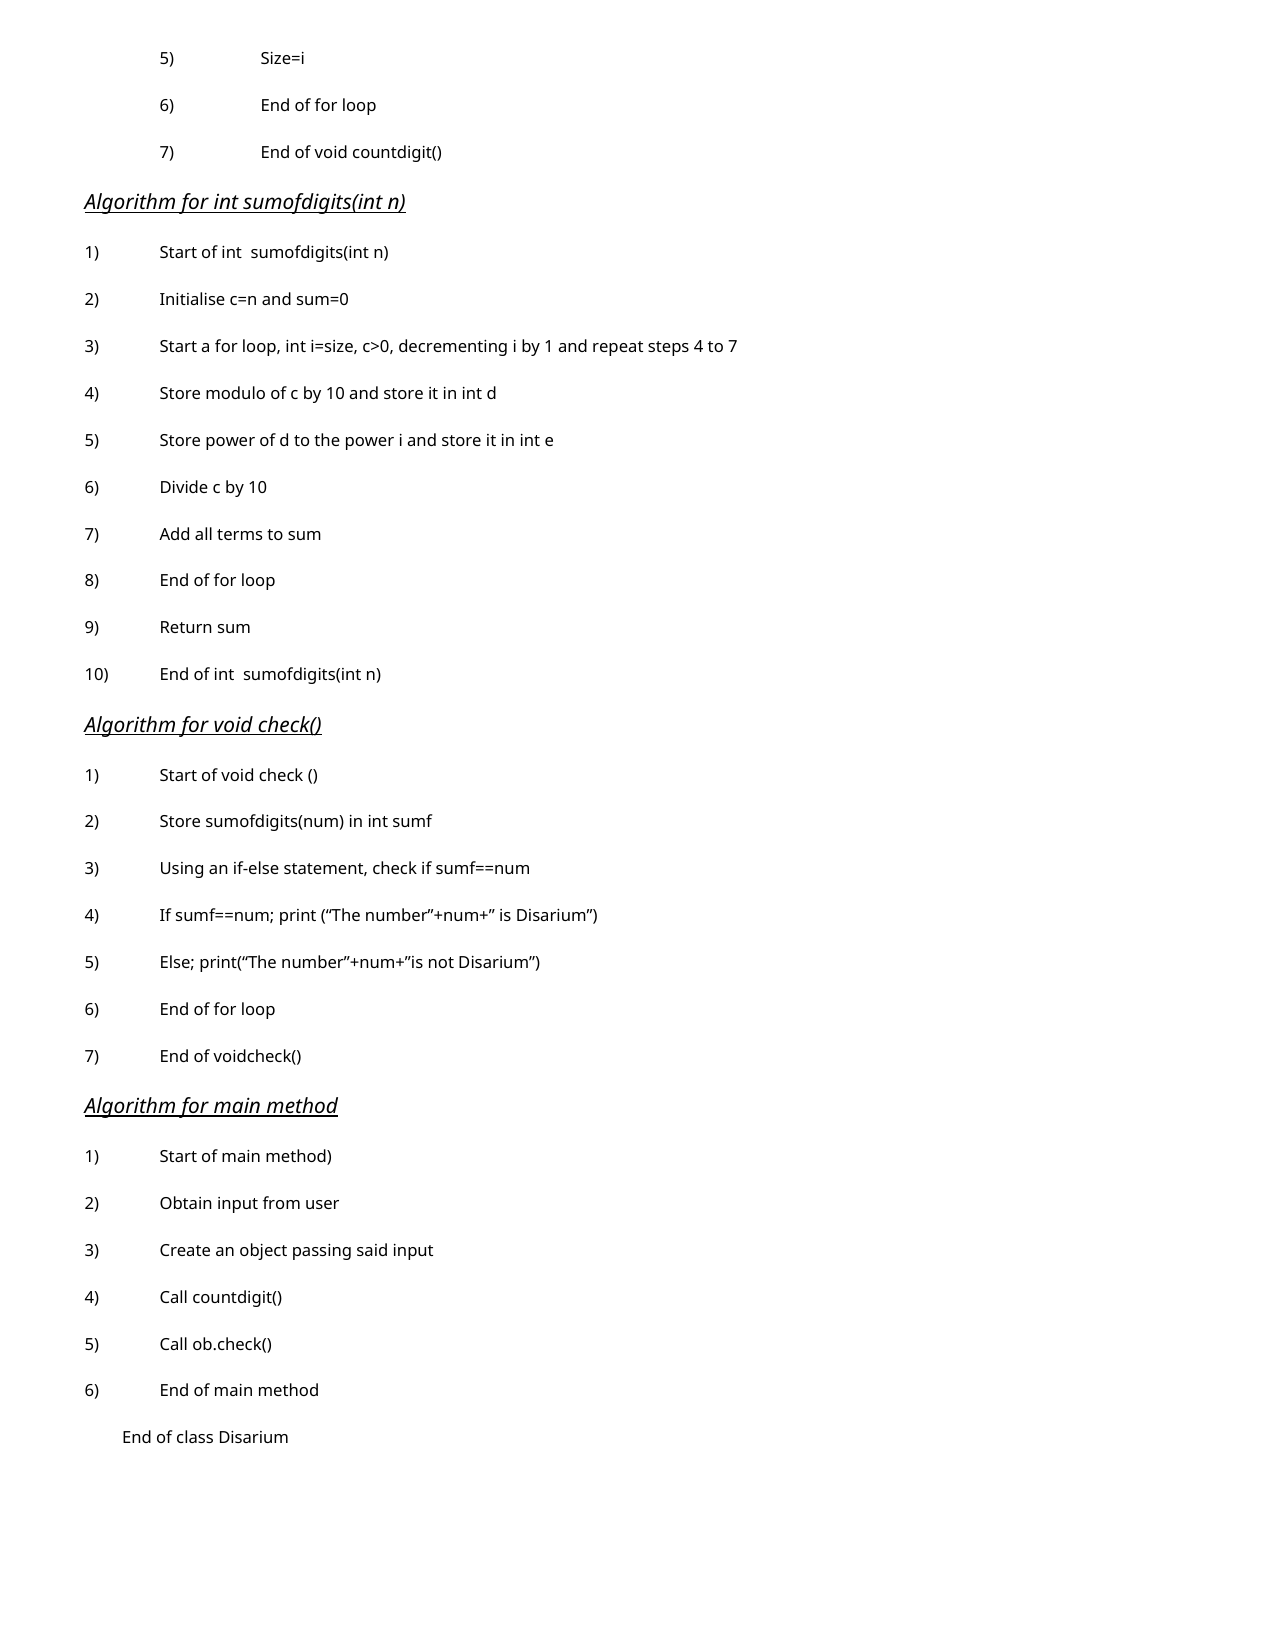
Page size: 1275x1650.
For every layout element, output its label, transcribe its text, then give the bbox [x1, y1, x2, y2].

list End of for loop [84, 997, 1209, 1020]
list Create an object passing said input [84, 1238, 1209, 1261]
text Algorithm for int sumofdigits(int n) [84, 187, 1209, 216]
list If sumf==num; print (“The number”+num+” is Disarium”) [84, 904, 1209, 926]
list Store power of d to the power i and store it in int e [84, 428, 1209, 451]
list Return sum [84, 616, 1209, 639]
list Size=i [159, 47, 1209, 69]
text End of class Disarium [122, 1426, 1209, 1449]
list End of void countdigit() [159, 141, 1209, 163]
list Initialise c=n and sum=0 [84, 288, 1209, 311]
list End of main method [84, 1379, 1209, 1402]
list End of for loop [159, 94, 1209, 116]
list Call countdigit() [84, 1285, 1209, 1308]
text Algorithm for void check() [84, 710, 1209, 738]
list End of int sumofdigits(int n) [84, 663, 1209, 686]
list End of for loop [84, 569, 1209, 592]
list Start of int sumofdigits(int n) [84, 241, 1209, 264]
list Using an if-else statement, check if sumf==num [84, 857, 1209, 879]
list End of voidcheck() [84, 1044, 1209, 1067]
list Start a for loop, int i=size, c>0, decrementing i by 1 and repeat steps 4 to 7 [84, 335, 1209, 357]
list Divide c by 10 [84, 475, 1209, 498]
list Store modulo of c by 10 and store it in int d [84, 382, 1209, 404]
list Start of main method) [84, 1145, 1209, 1167]
text Algorithm for main method [84, 1091, 1209, 1120]
list Start of void check () [84, 763, 1209, 786]
list Else; print(“The number”+num+”is not Disarium”) [84, 951, 1209, 973]
list Add all terms to sum [84, 522, 1209, 545]
list Obtain input from user [84, 1192, 1209, 1214]
list Store sumofdigits(num) in int sumf [84, 810, 1209, 833]
list Call ob.check() [84, 1332, 1209, 1355]
